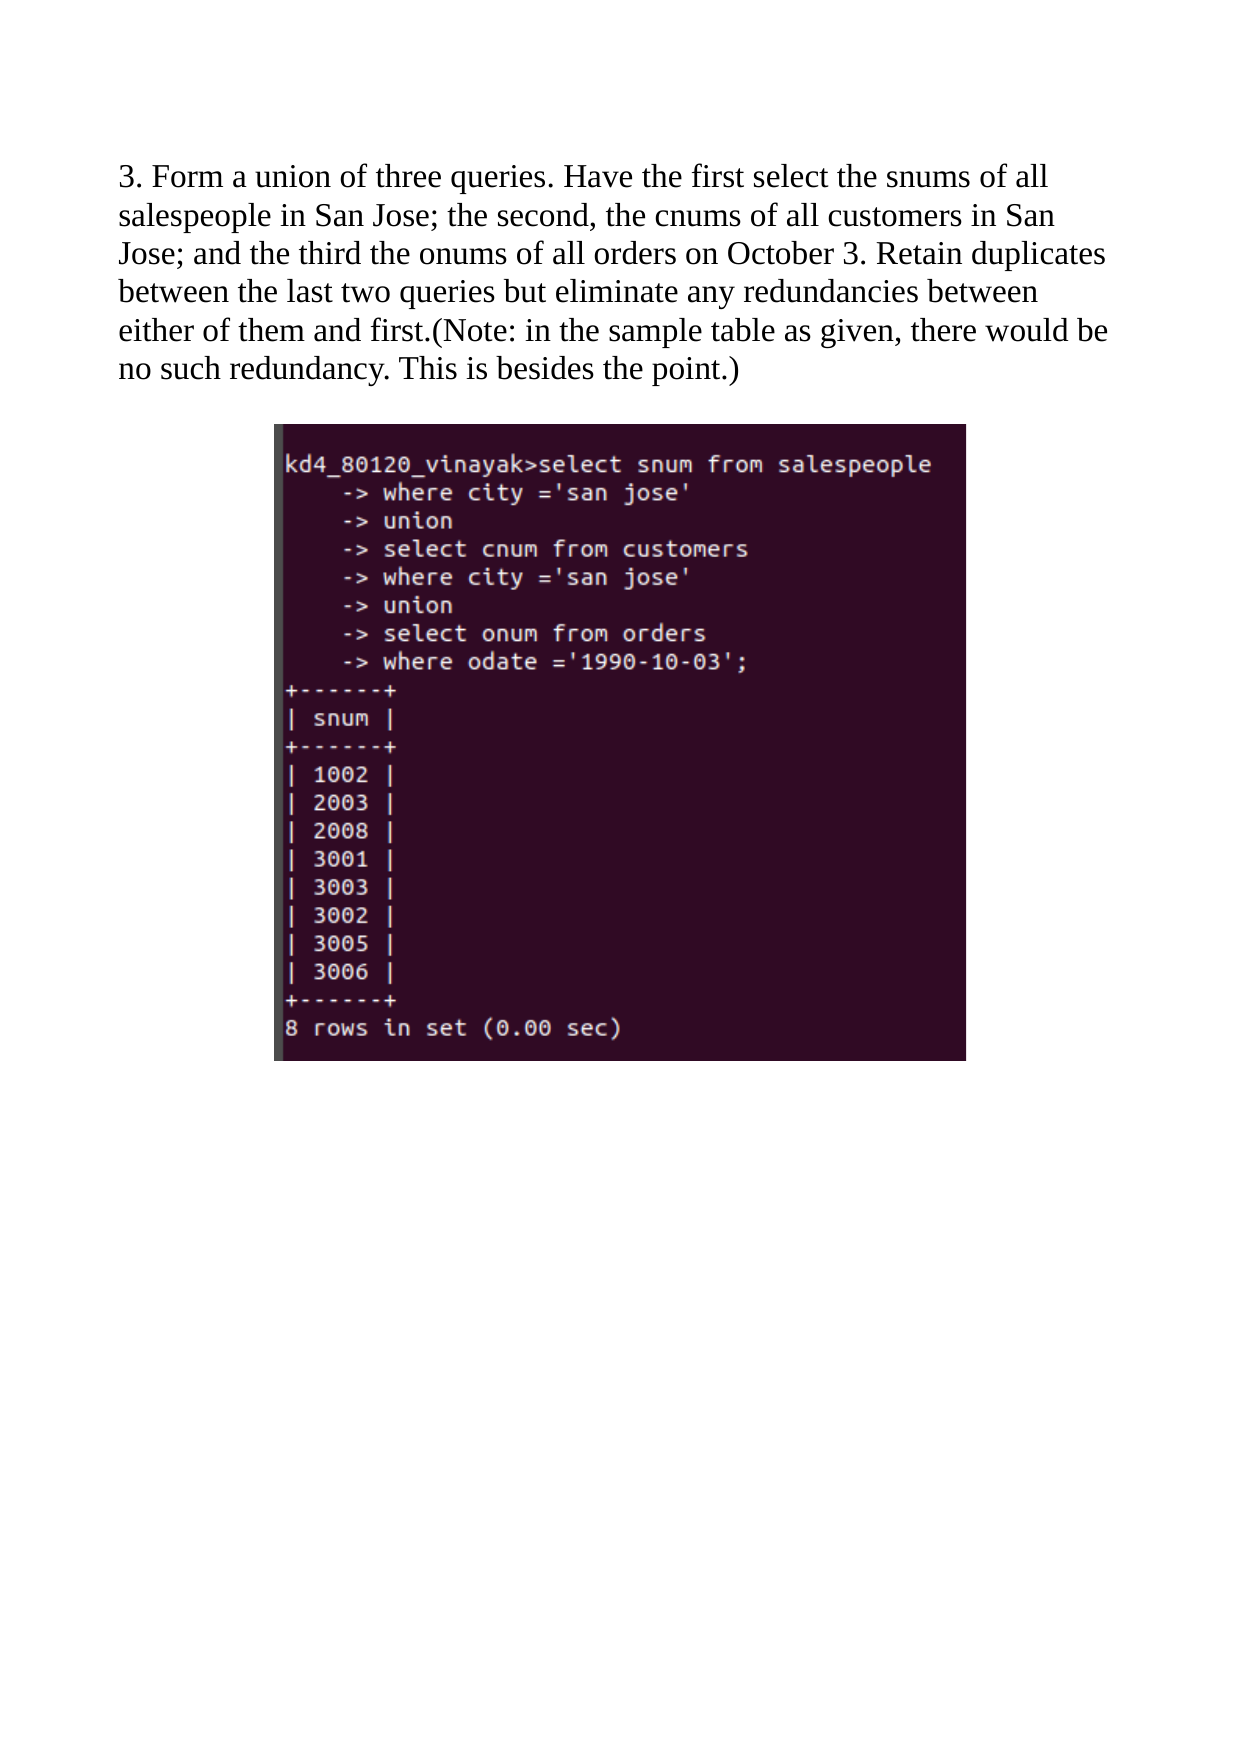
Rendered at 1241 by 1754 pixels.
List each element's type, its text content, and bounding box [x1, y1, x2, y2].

picture [274, 424, 967, 1061]
text 3. Form a union of three queries. Have the first select the snums of all salespeople in San Jose; the second, the cnums of all customers in San Jose; and the third the onums of all orders on October 3. Retain duplicates between the last two queries but eliminate any redundancies between either of them and first.(Note: in the sample table as given, there would be no such redundancy. This is besides the point.) [118, 156, 1122, 386]
